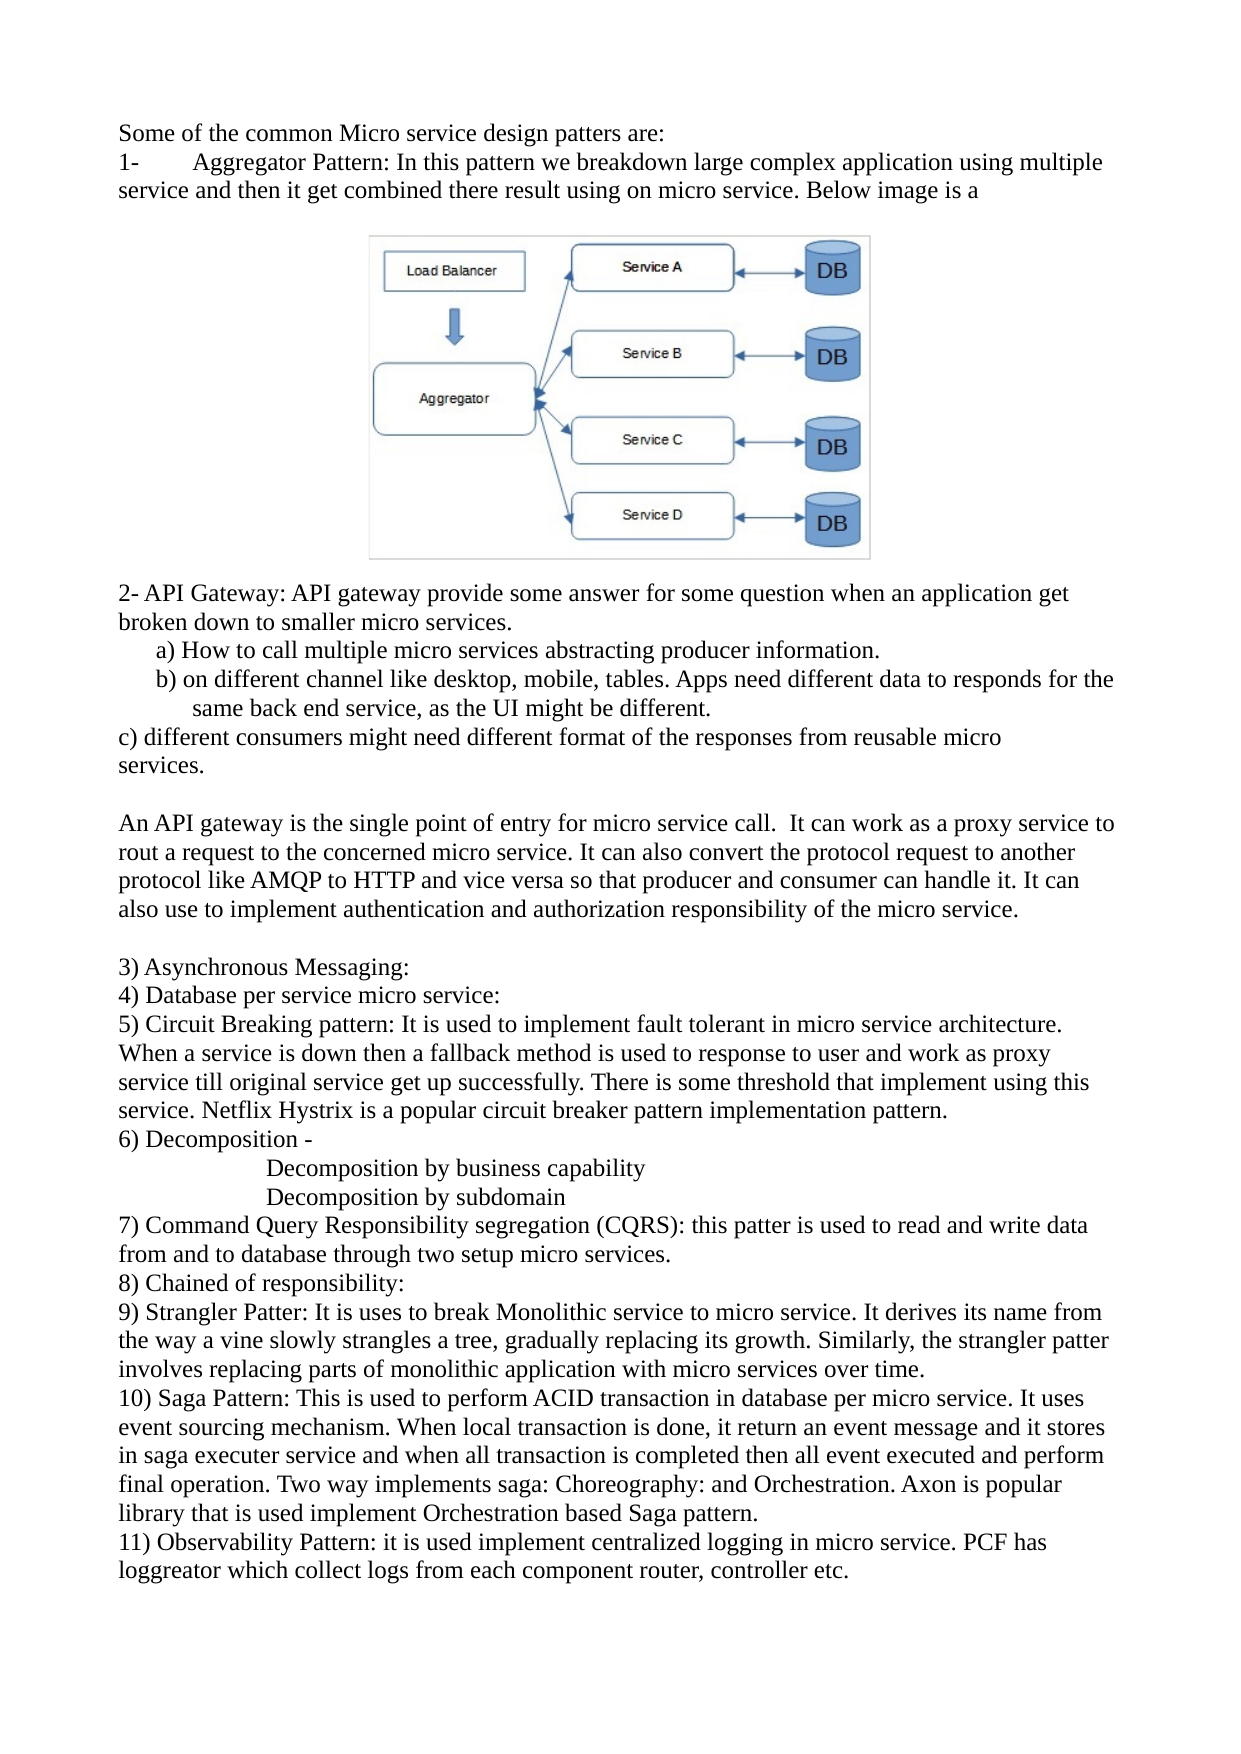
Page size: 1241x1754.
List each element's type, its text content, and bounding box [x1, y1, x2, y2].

text same back end service, as the UI might be different. [118, 693, 1122, 722]
text 4) Database per service micro service: [118, 981, 1122, 1009]
text 10) Saga Pattern: This is used to perform ACID transaction in database per micro service. It uses event sourcing mechanism. When local transaction is done, it return an event message and it stores in saga executer service and when all transaction is completed then all event executed and perform final operation. Two way implements saga: Choreography: and Orchestration. Axon is popular library that is used implement Orchestration based Saga pattern. [118, 1383, 1122, 1527]
text 7) Command Query Responsibility segregation (CQRS): this patter is used to read and write data from and to database through two setup micro services. [118, 1211, 1122, 1268]
text Decomposition by subdomain [118, 1182, 1122, 1211]
text c) different consumers might need different format of the responses from reusable micro [118, 722, 1122, 751]
text Decomposition by business capability [118, 1153, 1122, 1182]
picture [368, 233, 872, 561]
text Some of the common Micro service design patters are: [118, 118, 1122, 147]
text An API gateway is the single point of entry for micro service call. It can work as a proxy service to rout a request to the concerned micro service. It can also convert the protocol request to another protocol like AMQP to HTTP and vice versa so that producer and consumer can handle it. It can also use to implement authentication and authorization responsibility of the micro service. [118, 808, 1122, 923]
text 8) Chained of responsibility: [118, 1268, 1122, 1297]
text services. [118, 751, 1122, 779]
text 3) Asynchronous Messaging: [118, 952, 1122, 981]
text 2- API Gateway: API gateway provide some answer for some question when an application get broken down to smaller micro services. [118, 578, 1122, 636]
text 9) Strangler Patter: It is uses to break Monolithic service to micro service. It derives its name from the way a vine slowly strangles a tree, gradually replacing its growth. Similarly, the strangler patter involves replacing parts of monolithic application with micro services over time. [118, 1297, 1122, 1383]
text b) on different channel like desktop, mobile, tables. Apps need different data to responds for the [118, 664, 1122, 693]
text 1- Aggregator Pattern: In this pattern we breakdown large complex application using multiple service and then it get combined there result using on micro service. Below image is a [118, 147, 1122, 204]
text a) How to call multiple micro services abstracting producer information. [118, 636, 1122, 664]
text 6) Decomposition - [118, 1124, 1122, 1153]
text 5) Circuit Breaking pattern: It is used to implement fault tolerant in micro service architecture. When a service is down then a fallback method is used to response to user and work as proxy service till original service get up successfully. There is some threshold that implement using this service. Netflix Hystrix is a popular circuit breaker pattern implementation pattern. [118, 1009, 1122, 1124]
text 11) Observability Pattern: it is used implement centralized logging in micro service. PCF has loggreator which collect logs from each component router, controller etc. [118, 1527, 1122, 1584]
